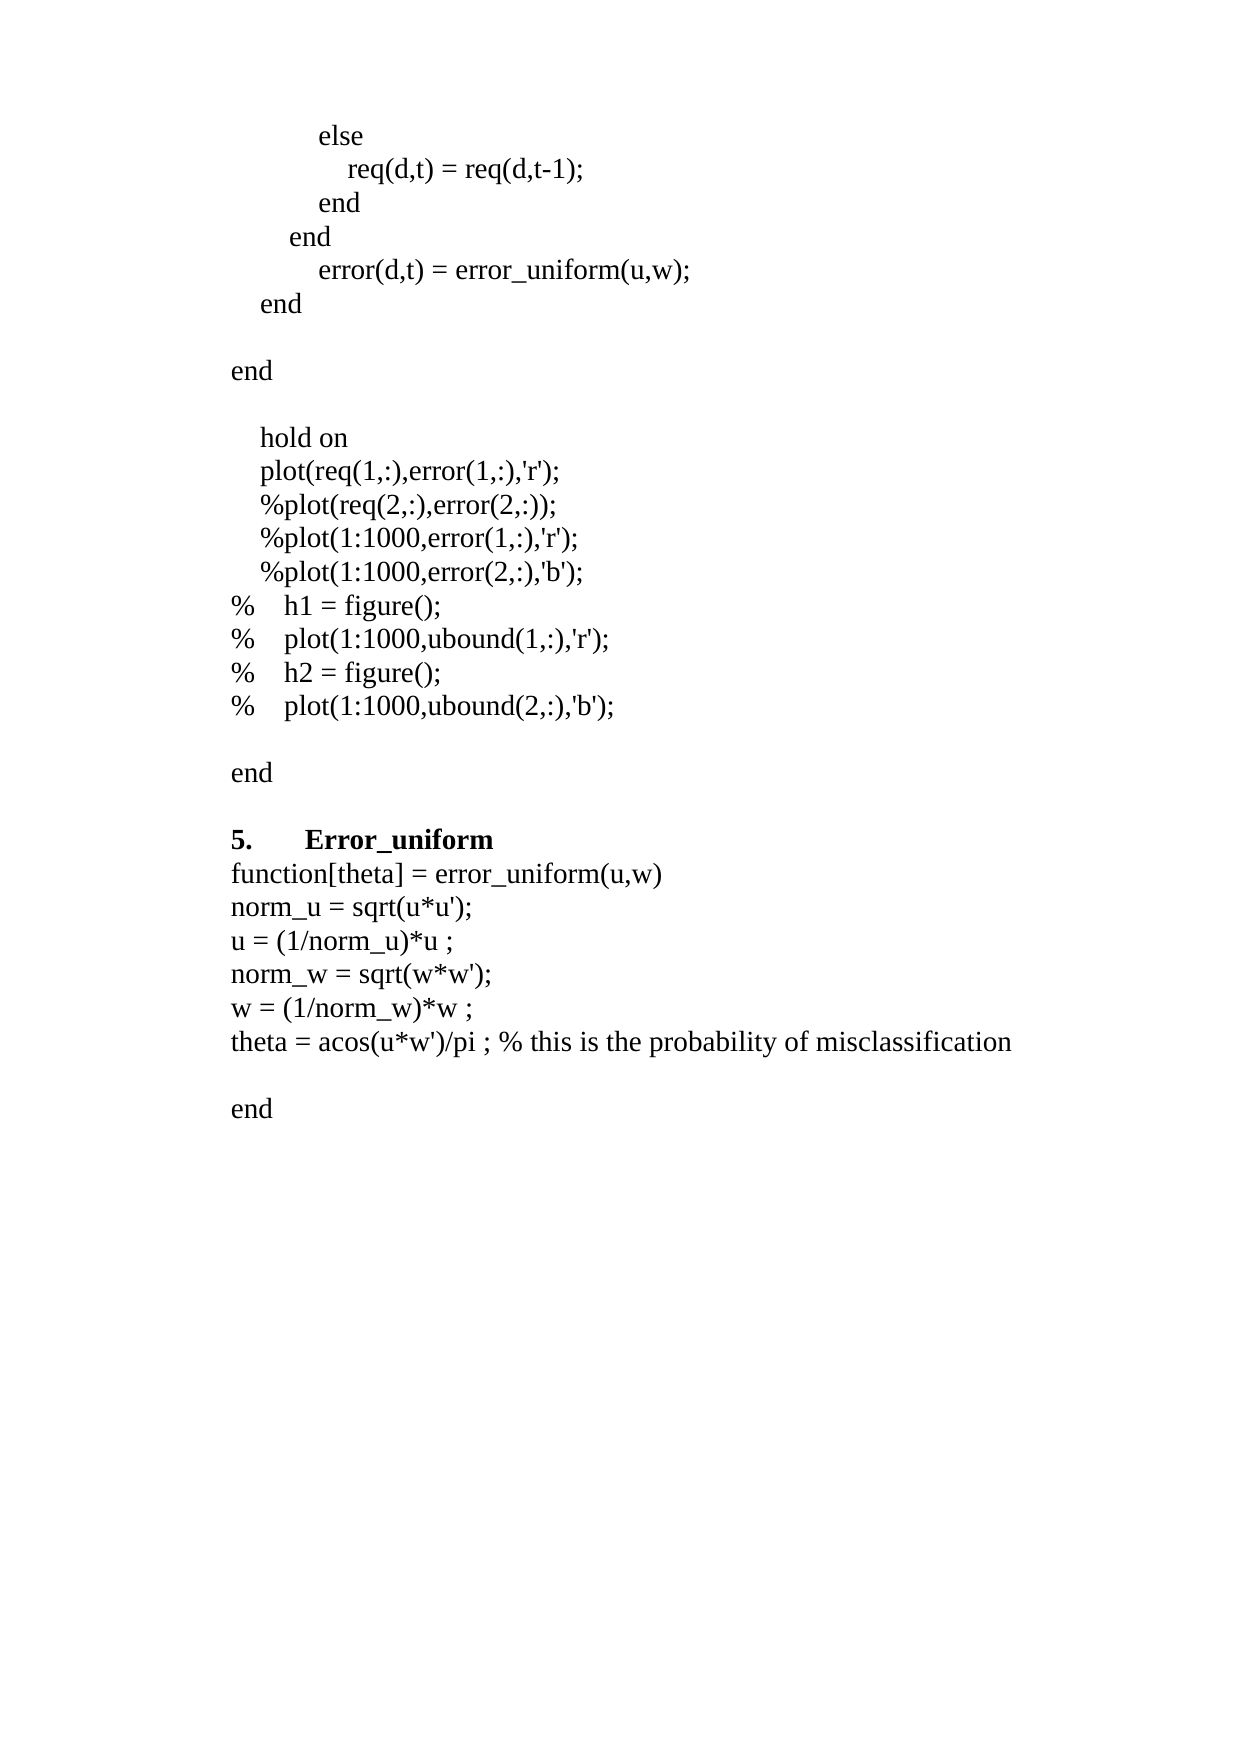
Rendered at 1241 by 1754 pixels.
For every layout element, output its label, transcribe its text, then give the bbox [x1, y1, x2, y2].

text norm_u = sqrt(u*u'); [231, 889, 1122, 923]
text else [231, 118, 1122, 152]
text % plot(1:1000,ubound(1,:),'r'); [231, 621, 1122, 655]
text end [231, 286, 1122, 319]
text theta = acos(u*w')/pi ; % this is the probability of misclassification [231, 1024, 1122, 1057]
text hold on [231, 420, 1122, 453]
text end [231, 353, 1122, 386]
text u = (1/norm_u)*u ; [231, 923, 1122, 957]
text % h2 = figure(); [231, 655, 1122, 688]
text end [231, 1091, 1122, 1124]
text %plot(req(2,:),error(2,:)); [231, 487, 1122, 521]
text function[theta] = error_uniform(u,w) [231, 856, 1122, 889]
text plot(req(1,:),error(1,:),'r'); [231, 453, 1122, 487]
text end [231, 219, 1122, 252]
text error(d,t) = error_uniform(u,w); [231, 252, 1122, 286]
text %plot(1:1000,error(1,:),'r'); [231, 521, 1122, 554]
list Error_uniform [231, 822, 1122, 856]
text %plot(1:1000,error(2,:),'b'); [231, 554, 1122, 588]
text end [231, 755, 1122, 789]
text norm_w = sqrt(w*w'); [231, 957, 1122, 990]
text end [231, 185, 1122, 219]
text w = (1/norm_w)*w ; [231, 990, 1122, 1024]
text % h1 = figure(); [231, 588, 1122, 621]
text req(d,t) = req(d,t-1); [231, 152, 1122, 185]
text % plot(1:1000,ubound(2,:),'b'); [231, 688, 1122, 722]
